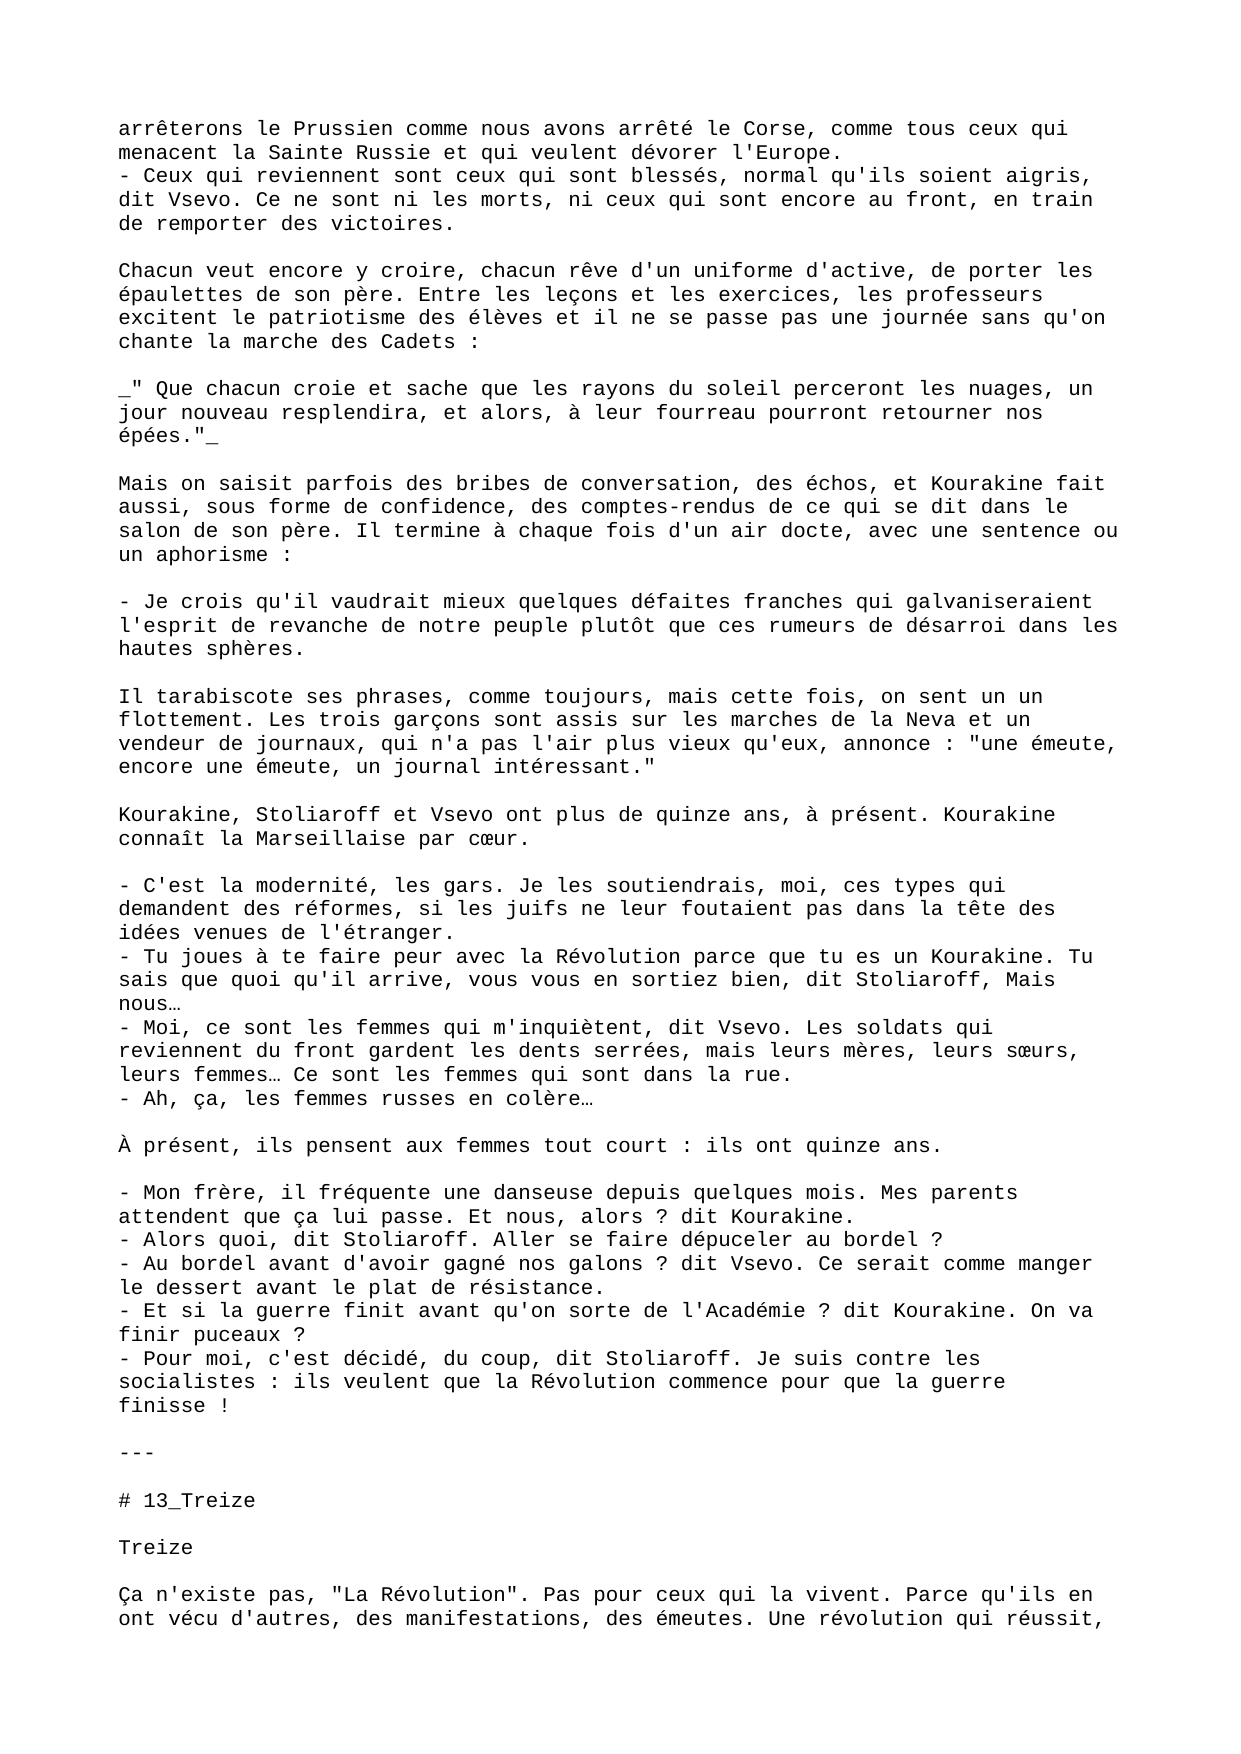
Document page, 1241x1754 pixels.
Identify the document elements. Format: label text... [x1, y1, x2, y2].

text # 13_Treize [118, 1489, 1122, 1513]
text - Au bordel avant d'avoir gagné nos galons ? dit Vsevo. Ce serait comme manger le dessert avant le plat de résistance. [118, 1253, 1122, 1300]
text - Ah, ça, les femmes russes en colère… [118, 1088, 1122, 1111]
text Mais on saisit parfois des bribes de conversation, des échos, et Kourakine fait aussi, sous forme de confidence, des comptes-rendus de ce qui se dit dans le salon de son père. Il termine à chaque fois d'un air docte, avec une sentence ou un aphorisme : [118, 473, 1122, 567]
text _" Que chacun croie et sache que les rayons du soleil perceront les nuages, un jour nouveau resplendira, et alors, à leur fourreau pourront retourner nos épées."_ [118, 378, 1122, 449]
text À présent, ils pensent aux femmes tout court : ils ont quinze ans. [118, 1135, 1122, 1158]
text - C'est la modernité, les gars. Je les soutiendrais, moi, ces types qui demandent des réformes, si les juifs ne leur foutaient pas dans la tête des idées venues de l'étranger. [118, 875, 1122, 946]
text --- [118, 1442, 1122, 1466]
text - Ceux qui reviennent sont ceux qui sont blessés, normal qu'ils soient aigris, dit Vsevo. Ce ne sont ni les morts, ni ceux qui sont encore au front, en train de remporter des victoires. [118, 165, 1122, 236]
text Chacun veut encore y croire, chacun rêve d'un uniforme d'active, de porter les épaulettes de son père. Entre les leçons et les exercices, les professeurs excitent le patriotisme des élèves et il ne se passe pas une journée sans qu'on chante la marche des Cadets : [118, 260, 1122, 354]
text Ça n'existe pas, "La Révolution". Pas pour ceux qui la vivent. Parce qu'ils en ont vécu d'autres, des manifestations, des émeutes. Une révolution qui réussit, [118, 1584, 1122, 1631]
text - Tu joues à te faire peur avec la Révolution parce que tu es un Kourakine. Tu sais que quoi qu'il arrive, vous vous en sortiez bien, dit Stoliaroff, Mais nous… [118, 946, 1122, 1017]
text Treize [118, 1537, 1122, 1561]
text - Et si la guerre finit avant qu'on sorte de l'Académie ? dit Kourakine. On va finir puceaux ? [118, 1300, 1122, 1348]
text - Pour moi, c'est décidé, du coup, dit Stoliaroff. Je suis contre les socialistes : ils veulent que la Révolution commence pour que la guerre finisse ! [118, 1348, 1122, 1419]
text - Moi, ce sont les femmes qui m'inquiètent, dit Vsevo. Les soldats qui reviennent du front gardent les dents serrées, mais leurs mères, leurs sœurs, leurs femmes… Ce sont les femmes qui sont dans la rue. [118, 1017, 1122, 1088]
text Il tarabiscote ses phrases, comme toujours, mais cette fois, on sent un un flottement. Les trois garçons sont assis sur les marches de la Neva et un vendeur de journaux, qui n'a pas l'air plus vieux qu'eux, annonce : "une émeute, encore une émeute, un journal intéressant." [118, 686, 1122, 780]
text - Mon frère, il fréquente une danseuse depuis quelques mois. Mes parents attendent que ça lui passe. Et nous, alors ? dit Kourakine. [118, 1182, 1122, 1229]
text - Alors quoi, dit Stoliaroff. Aller se faire dépuceler au bordel ? [118, 1229, 1122, 1253]
text - Je crois qu'il vaudrait mieux quelques défaites franches qui galvaniseraient l'esprit de revanche de notre peuple plutôt que ces rumeurs de désarroi dans les hautes sphères. [118, 591, 1122, 662]
text arrêterons le Prussien comme nous avons arrêté le Corse, comme tous ceux qui menacent la Sainte Russie et qui veulent dévorer l'Europe. [118, 118, 1122, 165]
text Kourakine, Stoliaroff et Vsevo ont plus de quinze ans, à présent. Kourakine connaît la Marseillaise par cœur. [118, 804, 1122, 851]
